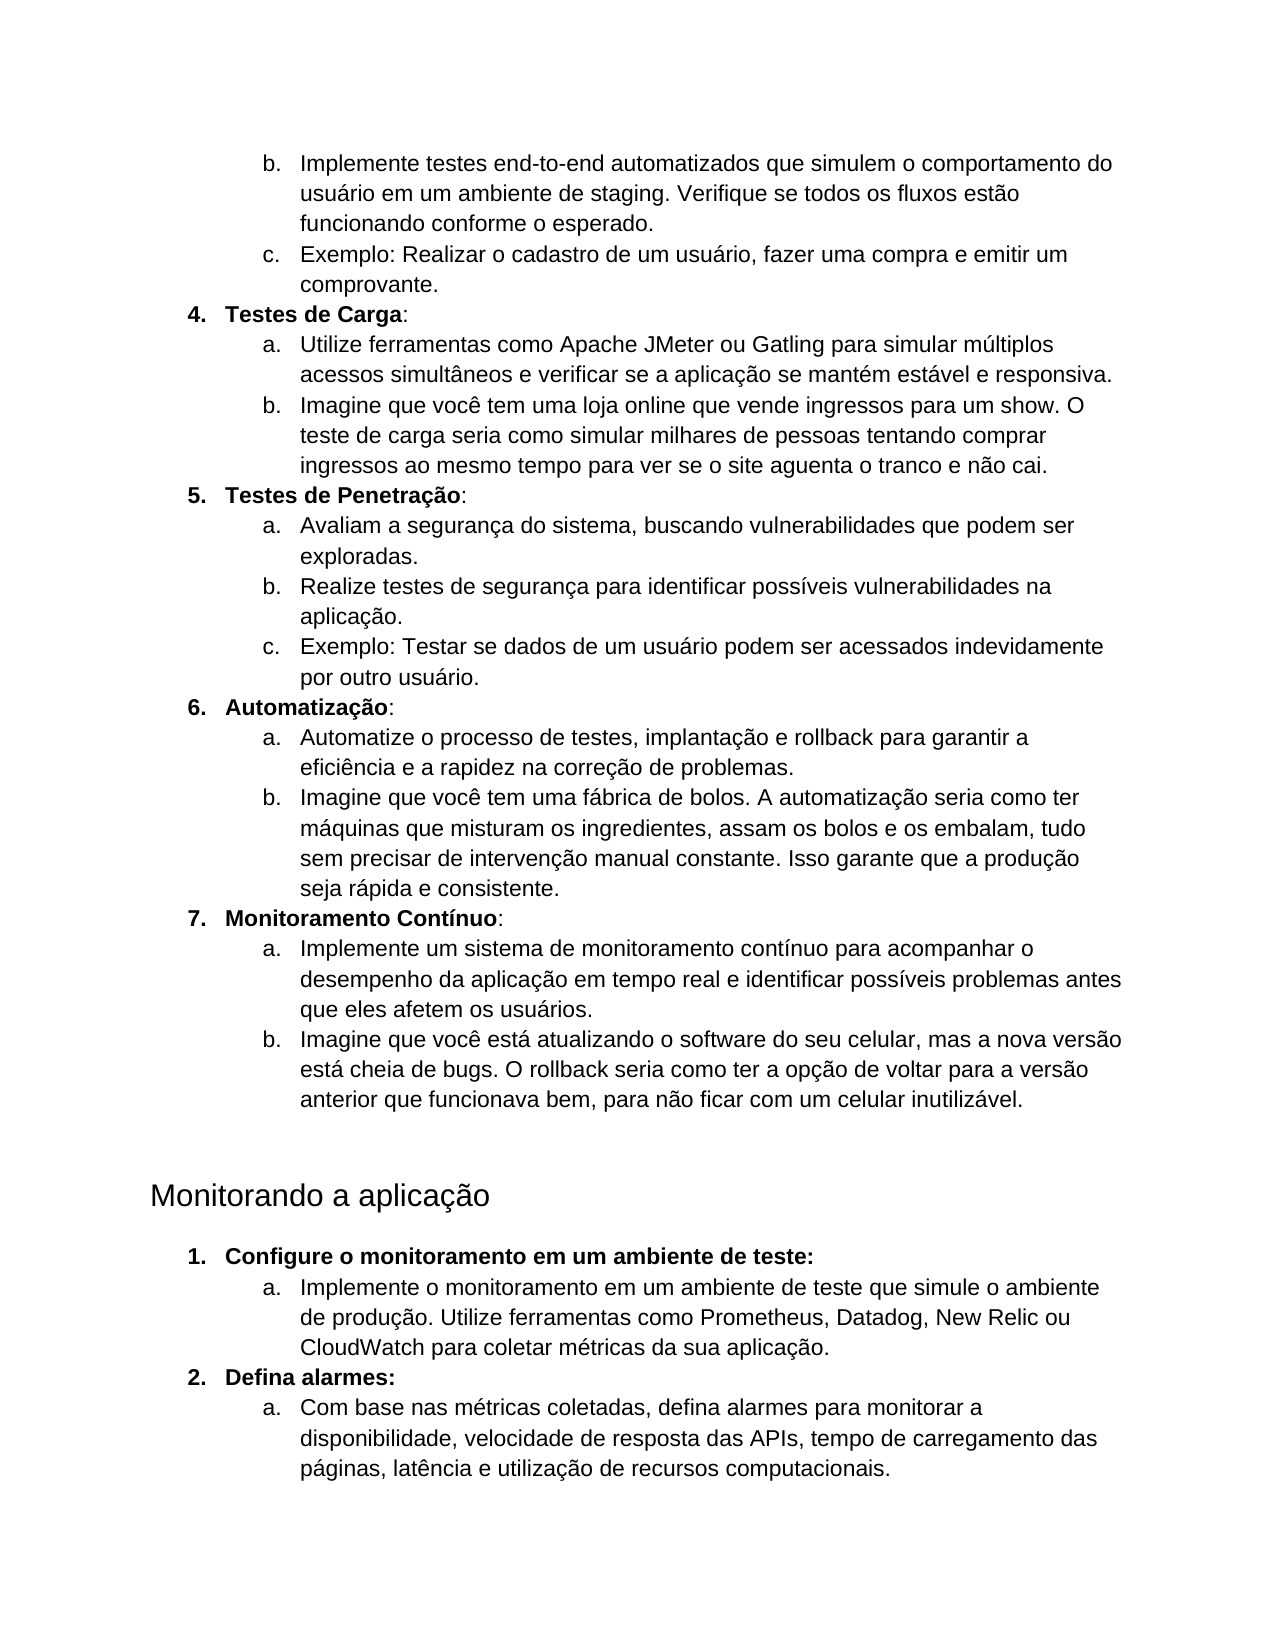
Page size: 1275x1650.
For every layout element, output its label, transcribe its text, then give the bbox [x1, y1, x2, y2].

list Implemente testes end-to-end automatizados que simulem o comportamento do usuário em um ambiente de staging. Verifique se todos os fluxos estão funcionando conforme o esperado. [262, 150, 1125, 237]
list Implemente um sistema de monitoramento contínuo para acompanhar o desempenho da aplicação em tempo real e identificar possíveis problemas antes que eles afetem os usuários. [262, 935, 1125, 1022]
subtitle Monitorando a aplicação [150, 1177, 1125, 1213]
list Realize testes de segurança para identificar possíveis vulnerabilidades na aplicação. [262, 573, 1125, 629]
list Testes de Carga: [187, 301, 1125, 327]
list Utilize ferramentas como Apache JMeter ou Gatling para simular múltiplos acessos simultâneos e verificar se a aplicação se mantém estável e responsiva. [262, 331, 1125, 388]
list Automatização: [187, 694, 1125, 720]
list Imagine que você está atualizando o software do seu celular, mas a nova versão está cheia de bugs. O rollback seria como ter a opção de voltar para a versão anterior que funcionava bem, para não ficar com um celular inutilizável. [262, 1026, 1125, 1113]
list Configure o monitoramento em um ambiente de teste: [187, 1243, 1125, 1269]
list Com base nas métricas coletadas, defina alarmes para monitorar a disponibilidade, velocidade de resposta das APIs, tempo de carregamento das páginas, latência e utilização de recursos computacionais. [262, 1394, 1125, 1481]
list Imagine que você tem uma loja online que vende ingressos para um show. O teste de carga seria como simular milhares de pessoas tentando comprar ingressos ao mesmo tempo para ver se o site aguenta o tranco e não cai. [262, 392, 1125, 478]
list Exemplo: Testar se dados de um usuário podem ser acessados indevidamente por outro usuário. [262, 633, 1125, 690]
list Exemplo: Realizar o cadastro de um usuário, fazer uma compra e emitir um comprovante. [262, 241, 1125, 297]
list Implemente o monitoramento em um ambiente de teste que simule o ambiente de produção. Utilize ferramentas como Prometheus, Datadog, New Relic ou CloudWatch para coletar métricas da sua aplicação. [262, 1273, 1125, 1360]
list Defina alarmes: [187, 1364, 1125, 1390]
list Imagine que você tem uma fábrica de bolos. A automatização seria como ter máquinas que misturam os ingredientes, assam os bolos e os embalam, tudo sem precisar de intervenção manual constante. Isso garante que a produção seja rápida e consistente. [262, 784, 1125, 901]
list Testes de Penetração: [187, 482, 1125, 509]
list Avaliam a segurança do sistema, buscando vulnerabilidades que podem ser exploradas. [262, 512, 1125, 569]
list Automatize o processo de testes, implantação e rollback para garantir a eficiência e a rapidez na correção de problemas. [262, 724, 1125, 781]
list Monitoramento Contínuo: [187, 905, 1125, 932]
